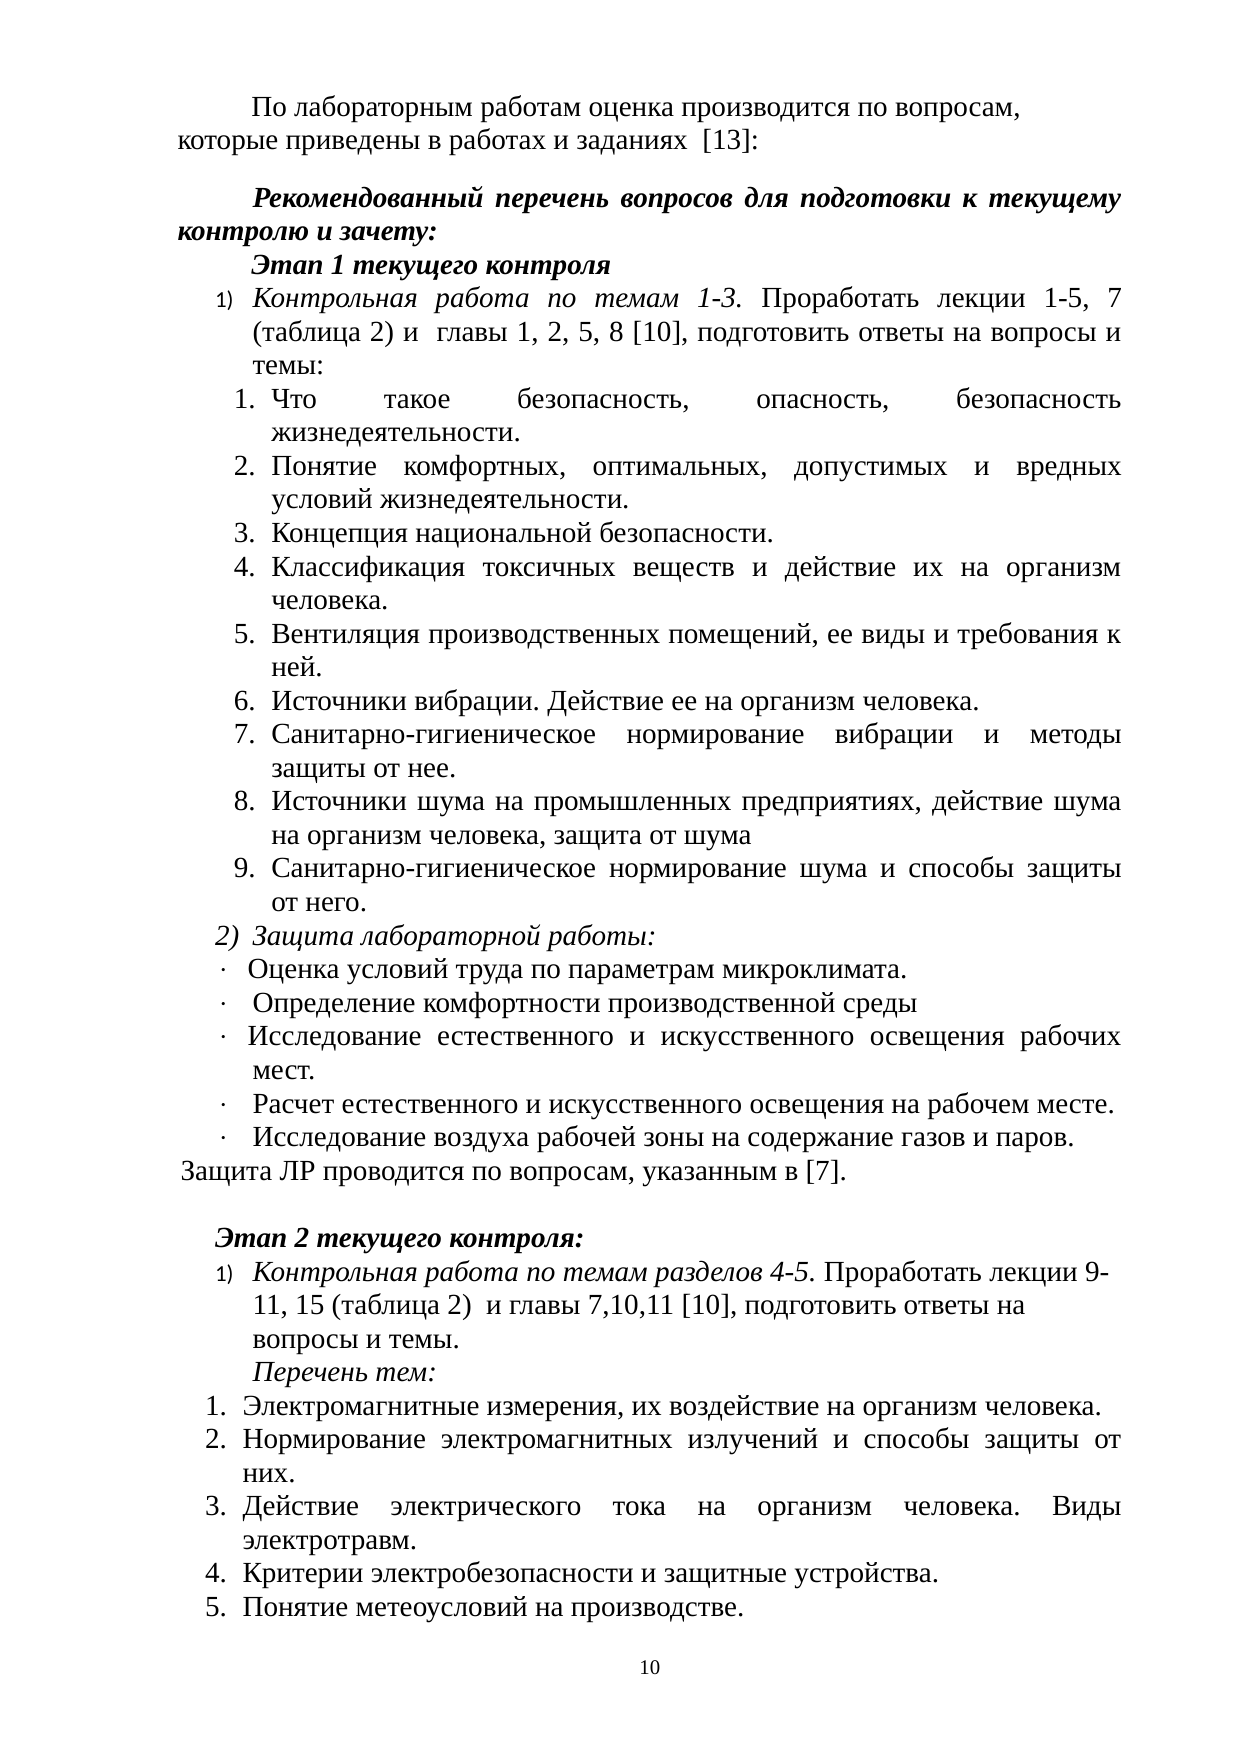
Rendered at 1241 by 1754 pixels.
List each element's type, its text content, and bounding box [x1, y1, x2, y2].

list Что такое безопасность, опасность, безопасность жизнедеятельности. [233, 381, 1122, 448]
subtitle По лабораторным работам оценка производится по вопросам, которые приведены в работах и заданиях [13]: [177, 89, 1122, 156]
list Понятие метеоусловий на производстве. [205, 1589, 1122, 1623]
text Защита ЛР проводится по вопросам, указанным в [7]. [177, 1153, 1122, 1187]
list Санитарно-гигиеническое нормирование шума и способы защиты от него. [233, 851, 1122, 918]
list Источники вибрации. Действие ее на организм человека. [233, 683, 1122, 716]
text Этап 2 текущего контроля: [215, 1220, 1122, 1254]
list Определение комфортности производственной среды [215, 985, 1122, 1018]
list Вентиляция производственных помещений, ее виды и требования к ней. [233, 616, 1122, 683]
list Концепция национальной безопасности. [233, 515, 1122, 549]
subtitle Контрольная работа по темам разделов 4-5. Проработать лекции 9-11, 15 (таблица 2) и главы 7,10,11 [10], подготовить ответы на вопросы и темы. [215, 1254, 1122, 1354]
subtitle Этап 1 текущего контроля [177, 247, 1122, 280]
list Оценка условий труда по параметрам микроклимата. [215, 951, 1122, 985]
list Критерии электробезопасности и защитные устройства. [205, 1556, 1122, 1589]
list Действие электрического тока на организм человека. Виды электротравм. [205, 1488, 1122, 1556]
list Исследование естественного и искусственного освещения рабочих мест. [215, 1018, 1122, 1086]
subtitle Контрольная работа по темам 1-3. Проработать лекции 1-5, 7 (таблица 2) и главы 1, 2, 5, 8 [10], подготовить ответы на вопросы и темы: [215, 280, 1122, 381]
list Исследование воздуха рабочей зоны на содержание газов и паров. [215, 1119, 1122, 1153]
list Санитарно-гигиеническое нормирование вибрации и методы защиты от нее. [233, 716, 1122, 783]
text Рекомендованный перечень вопросов для подготовки к текущему контролю и зачету: [177, 180, 1122, 247]
list Понятие комфортных, оптимальных, допустимых и вредных условий жизнедеятельности. [233, 448, 1122, 515]
subtitle Защита лабораторной работы: [215, 918, 1122, 951]
list Классификация токсичных веществ и действие их на организм человека. [233, 549, 1122, 616]
list Источники шума на промышленных предприятиях, действие шума на организм человека, защита от шума [233, 783, 1122, 851]
list Электромагнитные измерения, их воздействие на организм человека. [205, 1388, 1122, 1421]
list Расчет естественного и искусственного освещения на рабочем месте. [215, 1086, 1122, 1119]
list Нормирование электромагнитных излучений и способы защиты от них. [205, 1421, 1122, 1488]
subtitle Перечень тем: [252, 1354, 1122, 1388]
